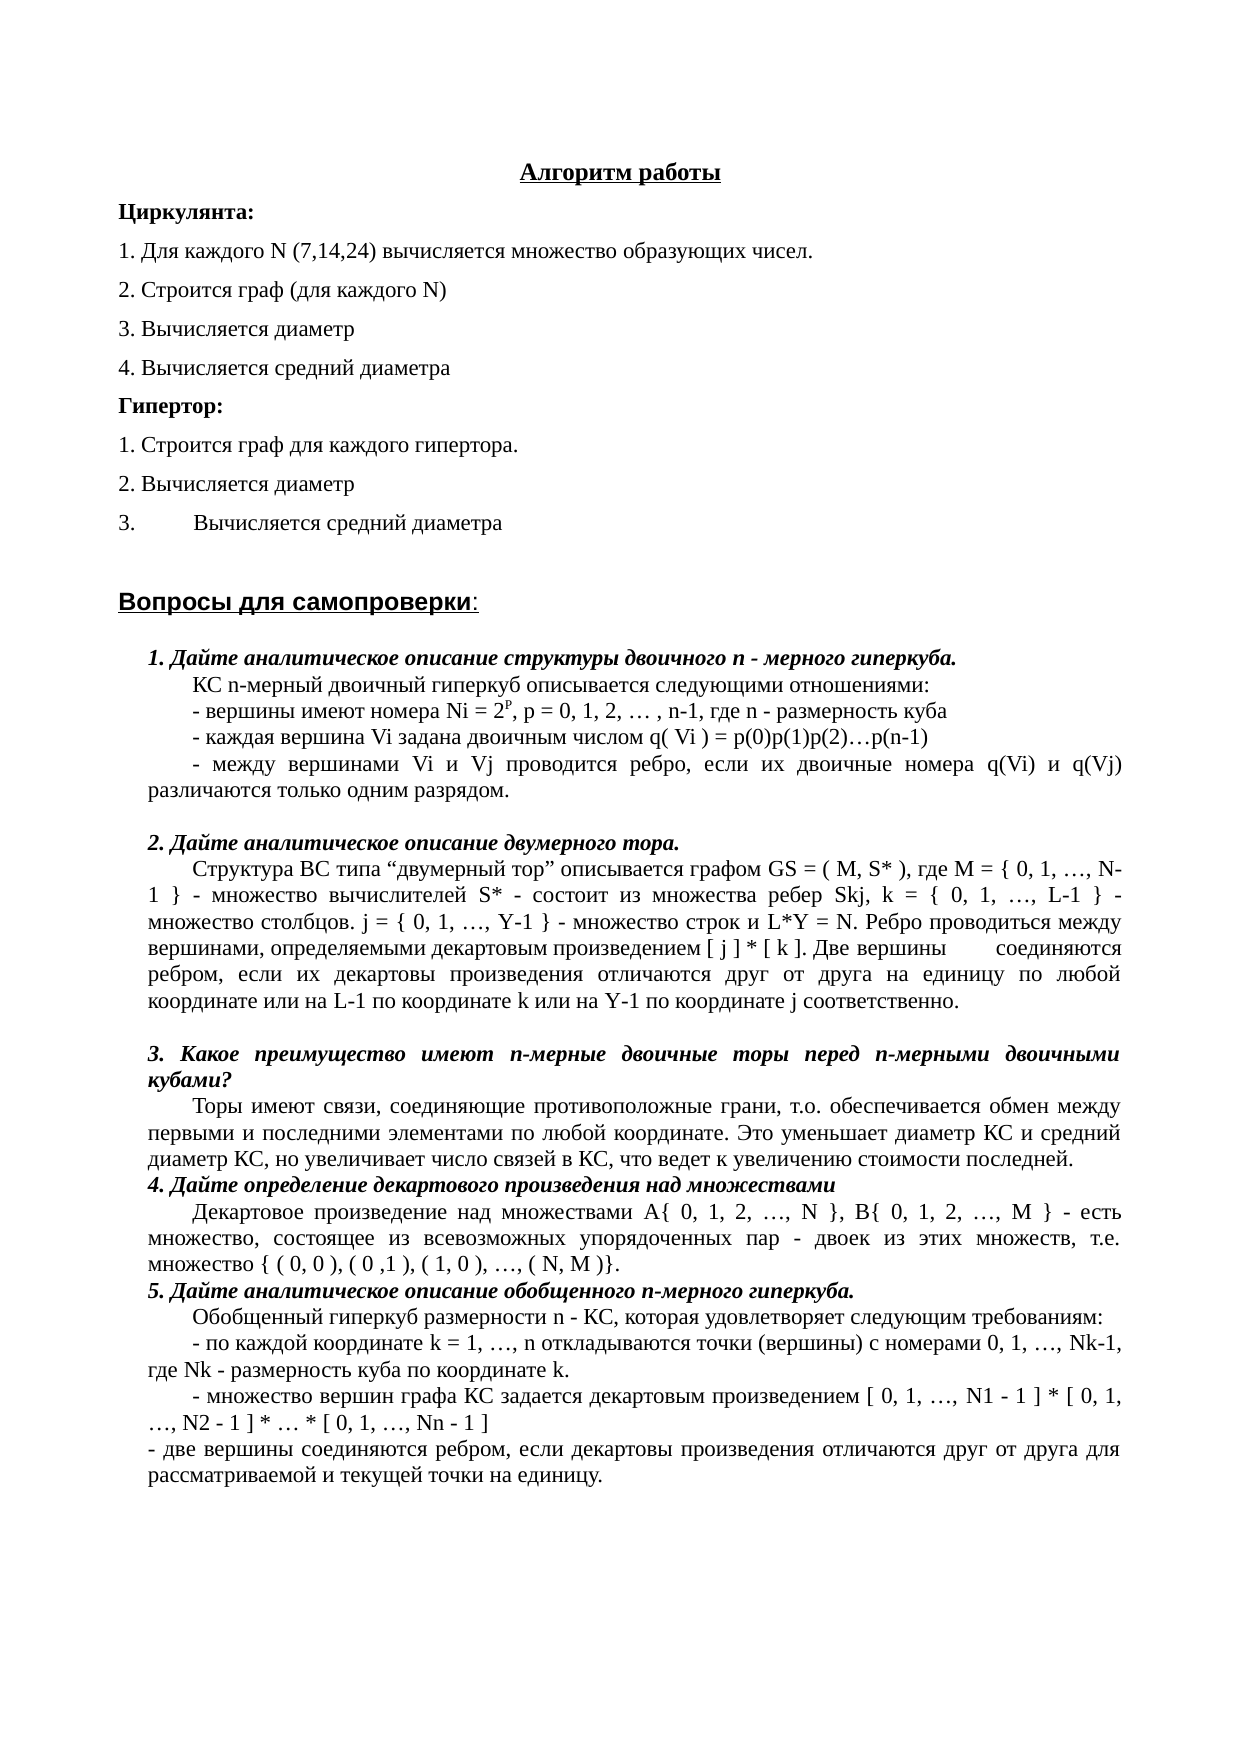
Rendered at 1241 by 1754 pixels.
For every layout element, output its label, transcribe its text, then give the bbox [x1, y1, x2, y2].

text Гипертор: [118, 392, 1122, 419]
text - каждая вершина Vi задана двоичным числом q( Vi ) = p(0)p(1)p(2)…p(n-1) [148, 723, 1122, 750]
text 1. Дайте аналитическое описание структуры двоичного n - мерного гиперкуба. [148, 644, 1122, 671]
text Структура ВС типа “двумерный тор” описывается графом GS = ( M, S* ), где M = { 0, 1, …, N-1 } - множество вычислителей S* - состоит из множества ребер Skj, k = { 0, 1, …, L-1 } - множество столбцов. j = { 0, 1, …, Y-1 } - множество строк и L*Y = N. Ребро проводиться между вершинами, определяемыми декартовым произведением [ j ] * [ k ]. Две вершины соединяются ребром, если их декартовы произведения отличаются друг от друга на единицу по любой координате или на L-1 по координате k или на Y-1 по координате j соответственно. [148, 855, 1122, 1013]
text 3. Какое преимущество имеют n-мерные двоичные торы перед n-мерными двоичными кубами? [148, 1039, 1122, 1092]
text 2. Строится граф (для каждого N) [118, 276, 1122, 302]
text Вопросы для самопроверки: [118, 587, 1122, 616]
list Вычисляется средний диаметра [118, 509, 1122, 535]
text - по каждой координате k = 1, …, n откладываются точки (вершины) с номерами 0, 1, …, Nk-1, где Nk - размерность куба по координате k. [148, 1329, 1122, 1382]
text 2. Дайте аналитическое описание двумерного тора. [148, 829, 1122, 855]
text - между вершинами Vi и Vj проводится ребро, если их двоичные номера q(Vi) и q(Vj) различаются только одним разрядом. [148, 750, 1122, 802]
text - вершины имеют номера Ni = 2Р, p = 0, 1, 2, … , n-1, где n - размерность куба [148, 697, 1122, 723]
text 4. Дайте определение декартового произведения над множествами [148, 1171, 1122, 1198]
text Циркулянта: [118, 198, 1122, 224]
text Алгоритм работы [118, 157, 1122, 186]
text 5. Дайте аналитическое описание обобщенного n-мерного гиперкуба. [148, 1277, 1122, 1303]
text Обобщенный гиперкуб размерности n - КС, которая удовлетворяет следующим требованиям: [148, 1303, 1122, 1329]
text КС n-мерный двоичный гиперкуб описывается следующими отношениями: [148, 671, 1122, 697]
text 2. Вычисляется диаметр [118, 470, 1122, 497]
text - две вершины соединяются ребром, если декартовы произведения отличаются друг от друга для рассматриваемой и текущей точки на единицу. [148, 1435, 1122, 1488]
text 1. Строится граф для каждого гипертора. [118, 431, 1122, 458]
text 4. Вычисляется средний диаметра [118, 354, 1122, 380]
text - множество вершин графа КС задается декартовым произведением [ 0, 1, …, N1 - 1 ] * [ 0, 1, …, N2 - 1 ] * … * [ 0, 1, …, Nn - 1 ] [148, 1382, 1122, 1435]
text 3. Вычисляется диаметр [118, 315, 1122, 341]
text Торы имеют связи, соединяющие противоположные грани, т.о. обеспечивается обмен между первыми и последними элементами по любой координате. Это уменьшает диаметр КС и средний диаметр КС, но увеличивает число связей в КС, что ведет к увеличению стоимости последней. [148, 1092, 1122, 1171]
text Декартовое произведение над множествами A{ 0, 1, 2, …, N }, B{ 0, 1, 2, …, M } - есть множество, состоящее из всевозможных упорядоченных пар - двоек из этих множеств, т.е. множество { ( 0, 0 ), ( 0 ,1 ), ( 1, 0 ), …, ( N, M )}. [148, 1198, 1122, 1277]
text 1. Для каждого N (7,14,24) вычисляется множество образующих чисел. [118, 237, 1122, 263]
